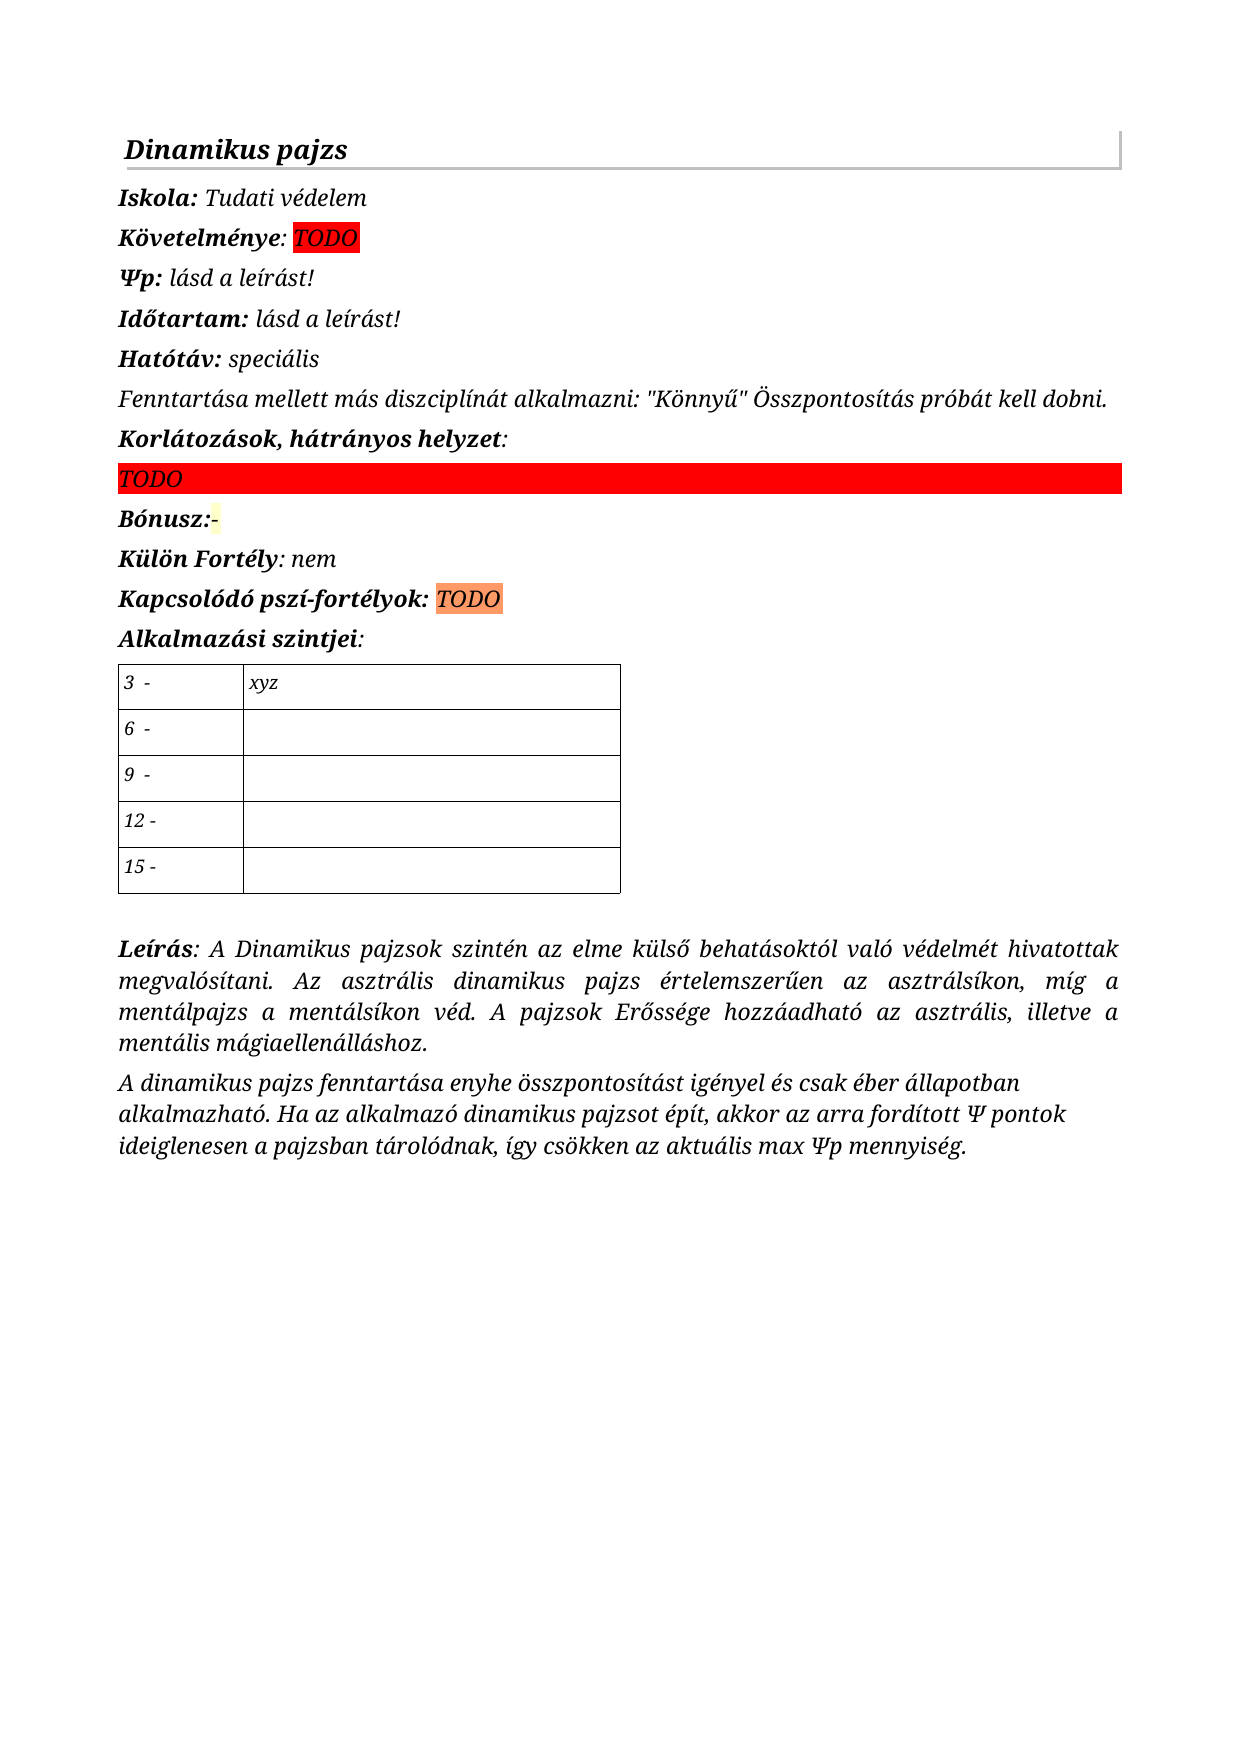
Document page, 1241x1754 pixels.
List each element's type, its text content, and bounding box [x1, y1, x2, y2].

table_cell [244, 802, 620, 847]
text TODO [118, 463, 1122, 494]
table_cell 12 - [119, 802, 243, 847]
table_cell 9 - [119, 756, 243, 801]
text Leírás: A Dinamikus pajzsok szintén az elme külső behatásoktól való védelmét hivatottak megvalósítani. Az asztrális dinamikus pajzs értelemszerűen az asztrálsíkon, míg a mentálpajzs a mentálsíkon véd. A pajzsok Erőssége hozzáadható az asztrális, illetve a mentális mágiaellenálláshoz. [118, 933, 1122, 1058]
text A dinamikus pajzs fenntartása enyhe összpontosítást igényel és csak éber állapotban alkalmazható. Ha az alkalmazó dinamikus pajzsot épít, akkor az arra fordított Ψ pontok ideiglenesen a pajzsban tárolódnak, így csökken az aktuális max Ψp mennyiség. [118, 1067, 1122, 1161]
table_header xyz [244, 665, 620, 709]
table_cell [244, 848, 620, 893]
text Külön Fortély: nem [118, 543, 1122, 574]
text Korlátozások, hátrányos helyzet: [118, 423, 1122, 454]
text Időtartam: lásd a leírást! [118, 302, 1122, 334]
table_cell [244, 756, 620, 801]
text Hatótáv: speciális [118, 343, 1122, 374]
table_header 3 - [119, 665, 243, 709]
subtitle Dinamikus pajzs [124, 131, 1119, 167]
text Alkalmazási szintjei: [118, 623, 1122, 654]
table_cell 15 - [119, 848, 243, 893]
text Bónusz:- [118, 503, 1122, 534]
text Követelménye: TODO [118, 222, 1122, 253]
table_cell [244, 710, 620, 755]
text Fenntartása mellett más diszciplínát alkalmazni: "Könnyű" Összpontosítás próbát kell dobni. [118, 383, 1122, 414]
text Kapcsolódó pszí-fortélyok: TODO [118, 583, 1122, 614]
text Ψp: lásd a leírást! [118, 262, 1122, 294]
text Iskola: Tudati védelem [118, 182, 1122, 213]
table_cell 6 - [119, 710, 243, 755]
